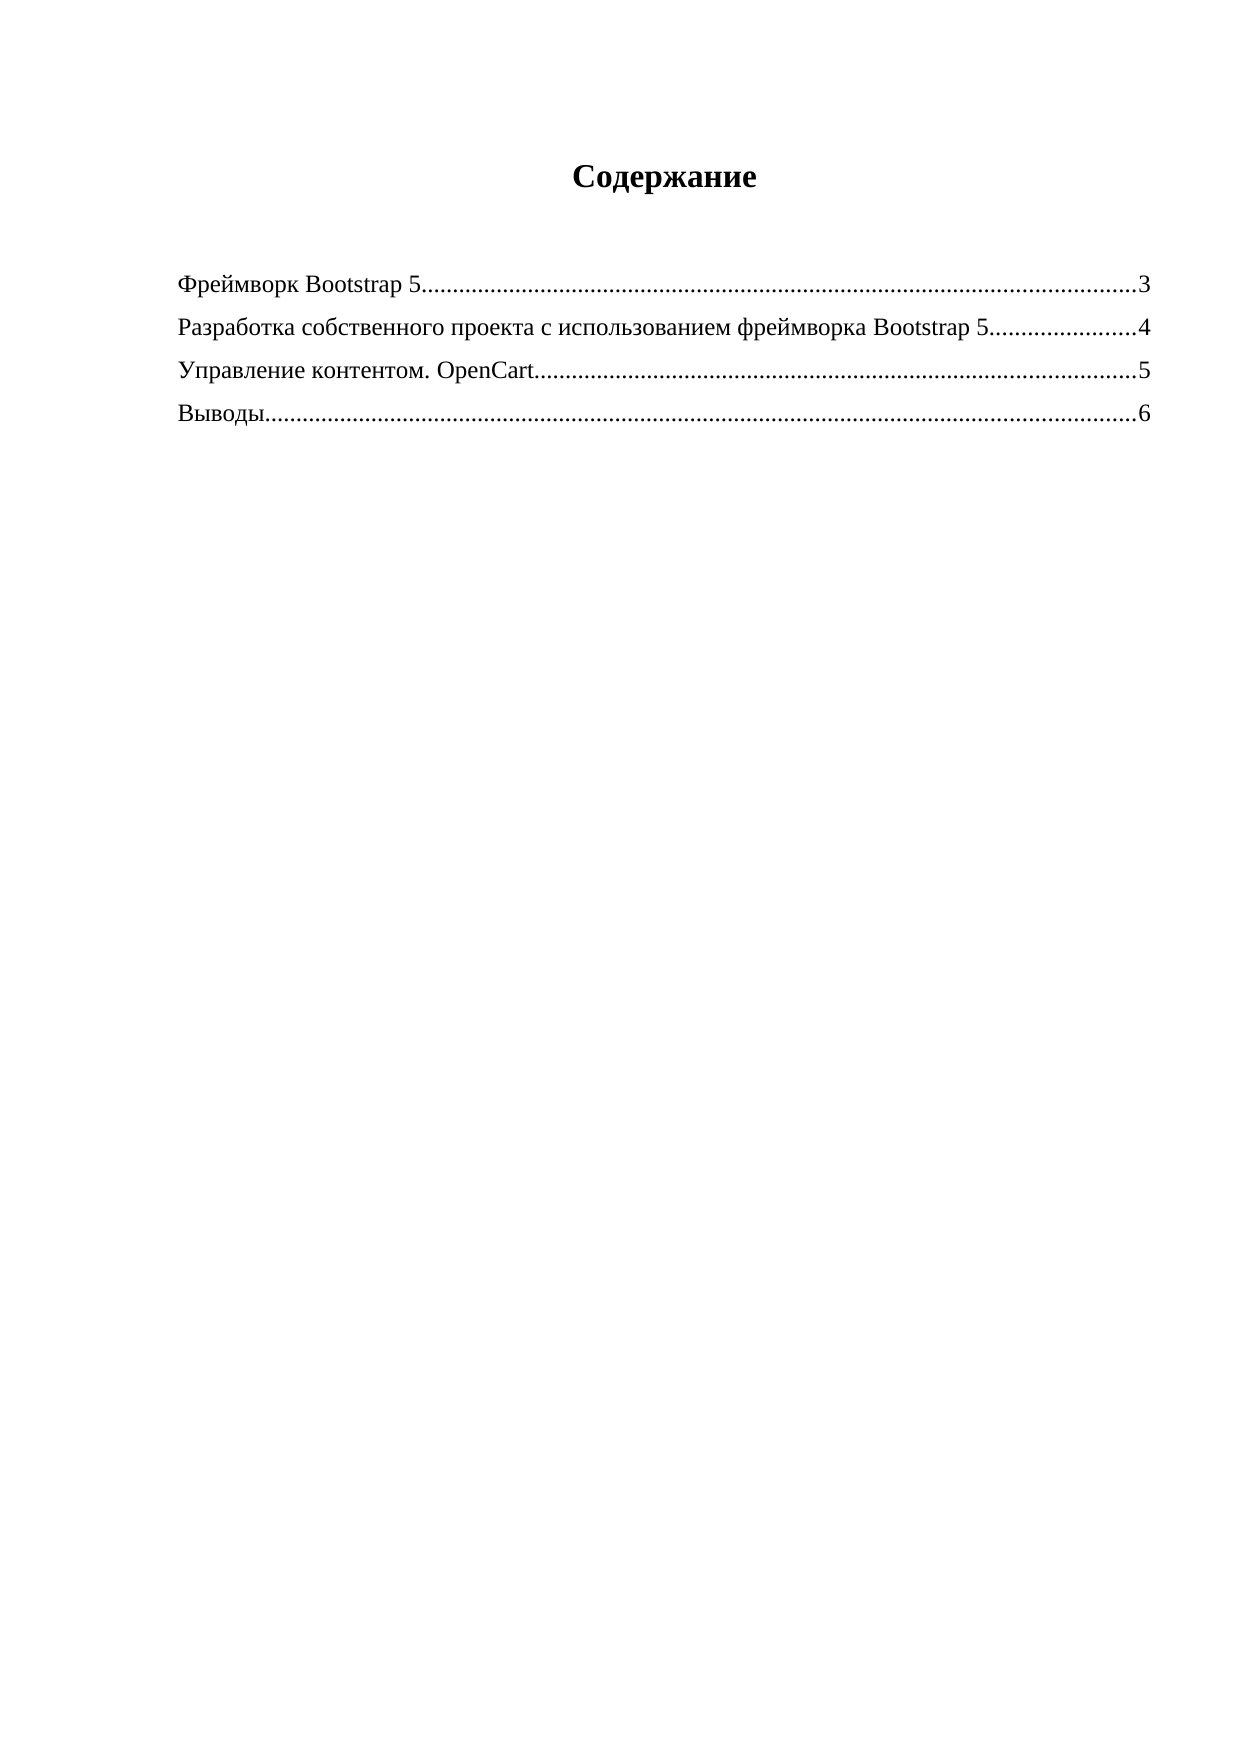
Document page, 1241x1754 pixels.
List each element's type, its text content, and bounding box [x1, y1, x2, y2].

subtitle Содержание [177, 156, 1152, 194]
text Разработка собственного проекта с использованием фреймворка Bootstrap 5 4 [177, 312, 1152, 341]
text Управление контентом. OpenCart 5 [177, 355, 1152, 384]
text Фреймворк Bootstrap 5 3 [177, 269, 1152, 298]
text Выводы 6 [177, 398, 1152, 427]
